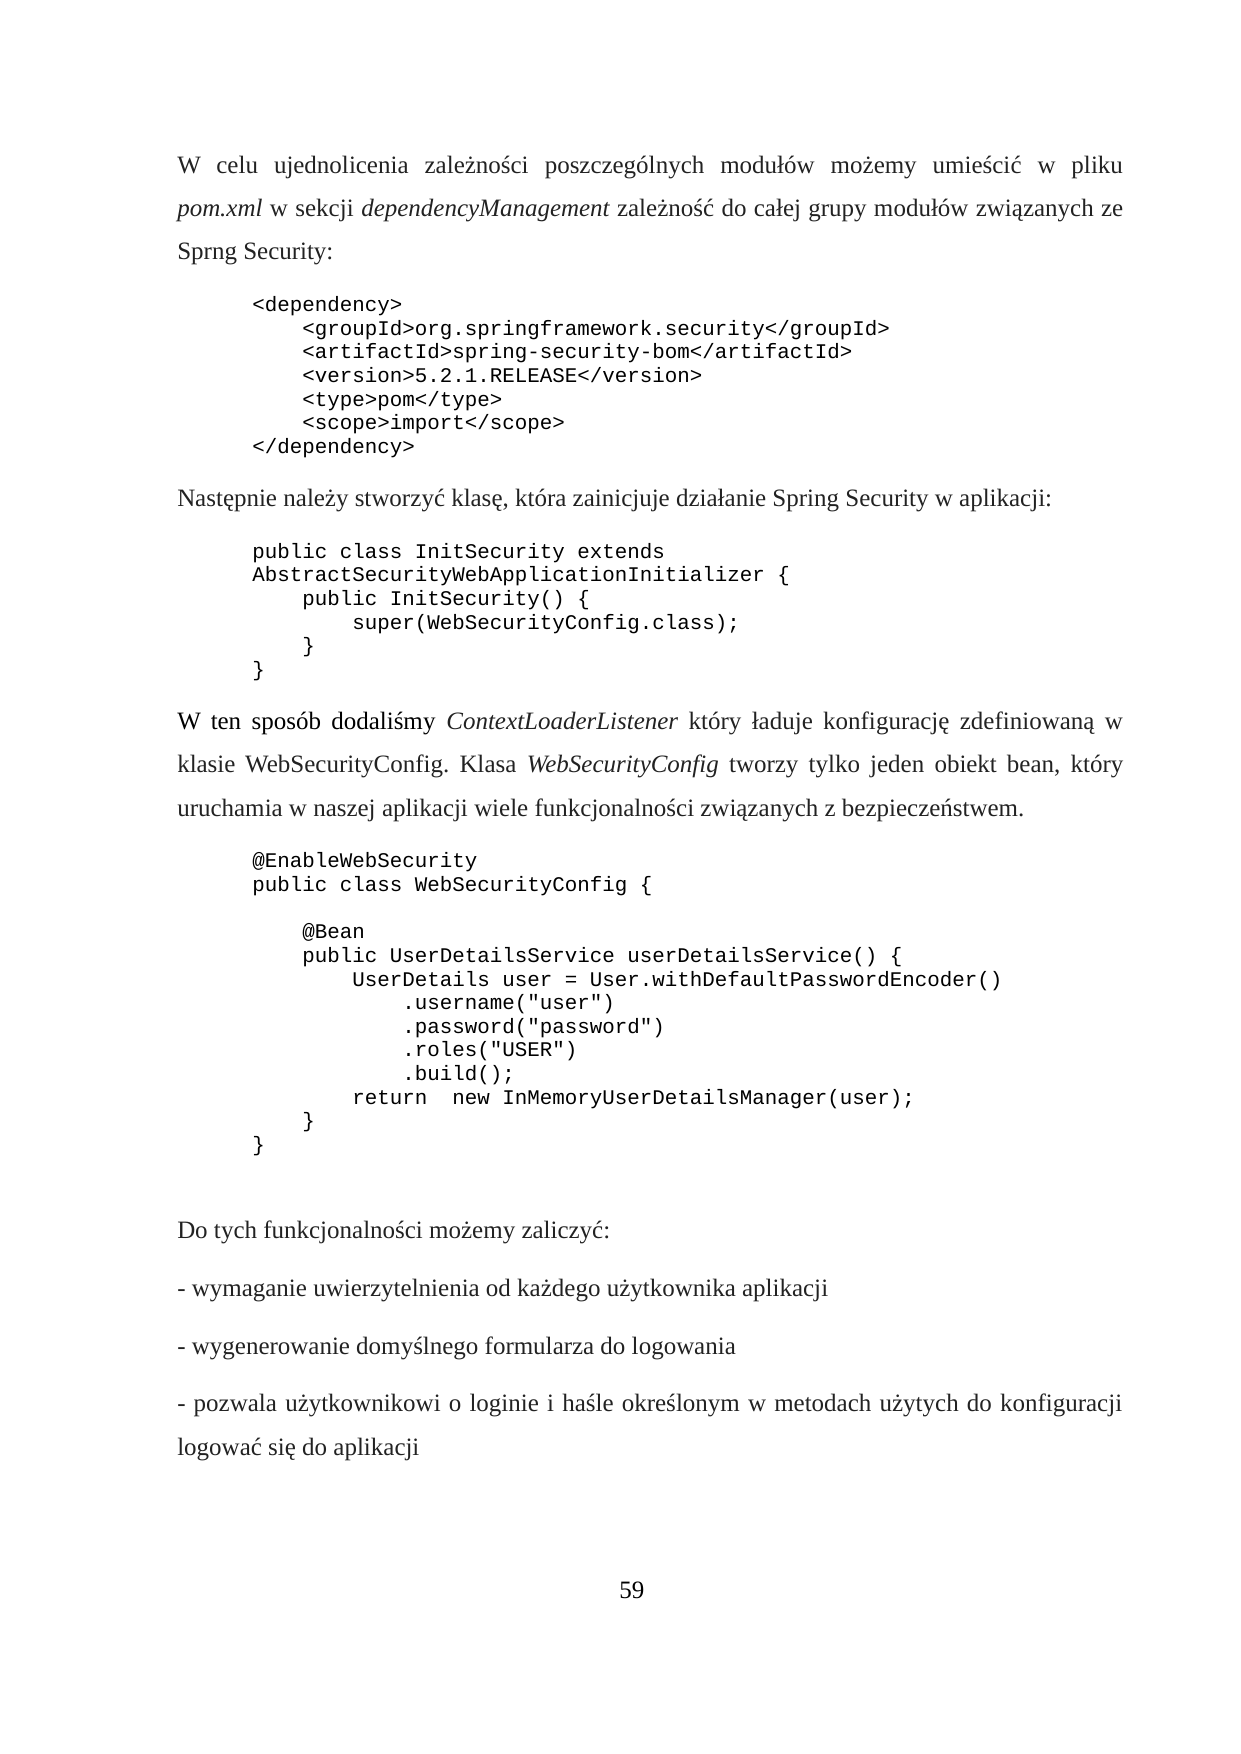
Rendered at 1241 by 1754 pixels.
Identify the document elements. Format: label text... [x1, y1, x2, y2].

text .build(); [252, 1063, 1123, 1087]
text .username("user") [252, 992, 1123, 1016]
text <version>5.2.1.RELEASE</version> [252, 365, 1123, 388]
text <groupId>org.springframework.security</groupId> [252, 318, 1123, 341]
text .roles("USER") [252, 1039, 1123, 1063]
text - pozwala użytkownikowi o loginie i haśle określonym w metodach użytych do konfiguracji logować się do aplikacji [177, 1388, 1123, 1460]
text UserDetails user = User.withDefaultPasswordEncoder() [252, 968, 1123, 992]
text - wygenerowanie domyślnego formularza do logowania [177, 1331, 1123, 1359]
text public class WebSecurityConfig { [252, 874, 1123, 898]
text } [252, 635, 1123, 659]
text <type>pom</type> [252, 388, 1123, 412]
text - wymaganie uwierzytelnienia od każdego użytkownika aplikacji [177, 1273, 1123, 1302]
text Następnie należy stworzyć klasę, która zainicjuje działanie Spring Security w aplikacji: [177, 483, 1123, 512]
text @Bean [252, 921, 1123, 945]
text @EnableWebSecurity [252, 850, 1123, 874]
text public class InitSecurity extends AbstractSecurityWebApplicationInitializer { [252, 541, 1123, 588]
text <dependency> [252, 294, 1123, 318]
text Do tych funkcjonalności możemy zaliczyć: [177, 1215, 1123, 1244]
text } [252, 1134, 1123, 1158]
text W ten sposób dodaliśmy ContextLoaderListener który ładuje konfigurację zdefiniowaną w klasie WebSecurityConfig. Klasa WebSecurityConfig tworzy tylko jeden obiekt bean, który uruchamia w naszej aplikacji wiele funkcjonalności związanych z bezpieczeństwem. [177, 706, 1123, 821]
text } [252, 659, 1123, 683]
text } [252, 1110, 1123, 1134]
text W celu ujednolicenia zależności poszczególnych modułów możemy umieścić w pliku pom.xml w sekcji dependencyManagement zależność do całej grupy modułów związanych ze Sprng Security: [177, 150, 1123, 265]
text <artifactId>spring-security-bom</artifactId> [252, 341, 1123, 365]
text .password("password") [252, 1016, 1123, 1039]
text public InitSecurity() { [252, 588, 1123, 612]
text </dependency> [252, 436, 1123, 483]
text <scope>import</scope> [252, 412, 1123, 436]
text super(WebSecurityConfig.class); [252, 612, 1123, 635]
text return new InMemoryUserDetailsManager(user); [252, 1087, 1123, 1110]
text public UserDetailsService userDetailsService() { [252, 945, 1123, 968]
